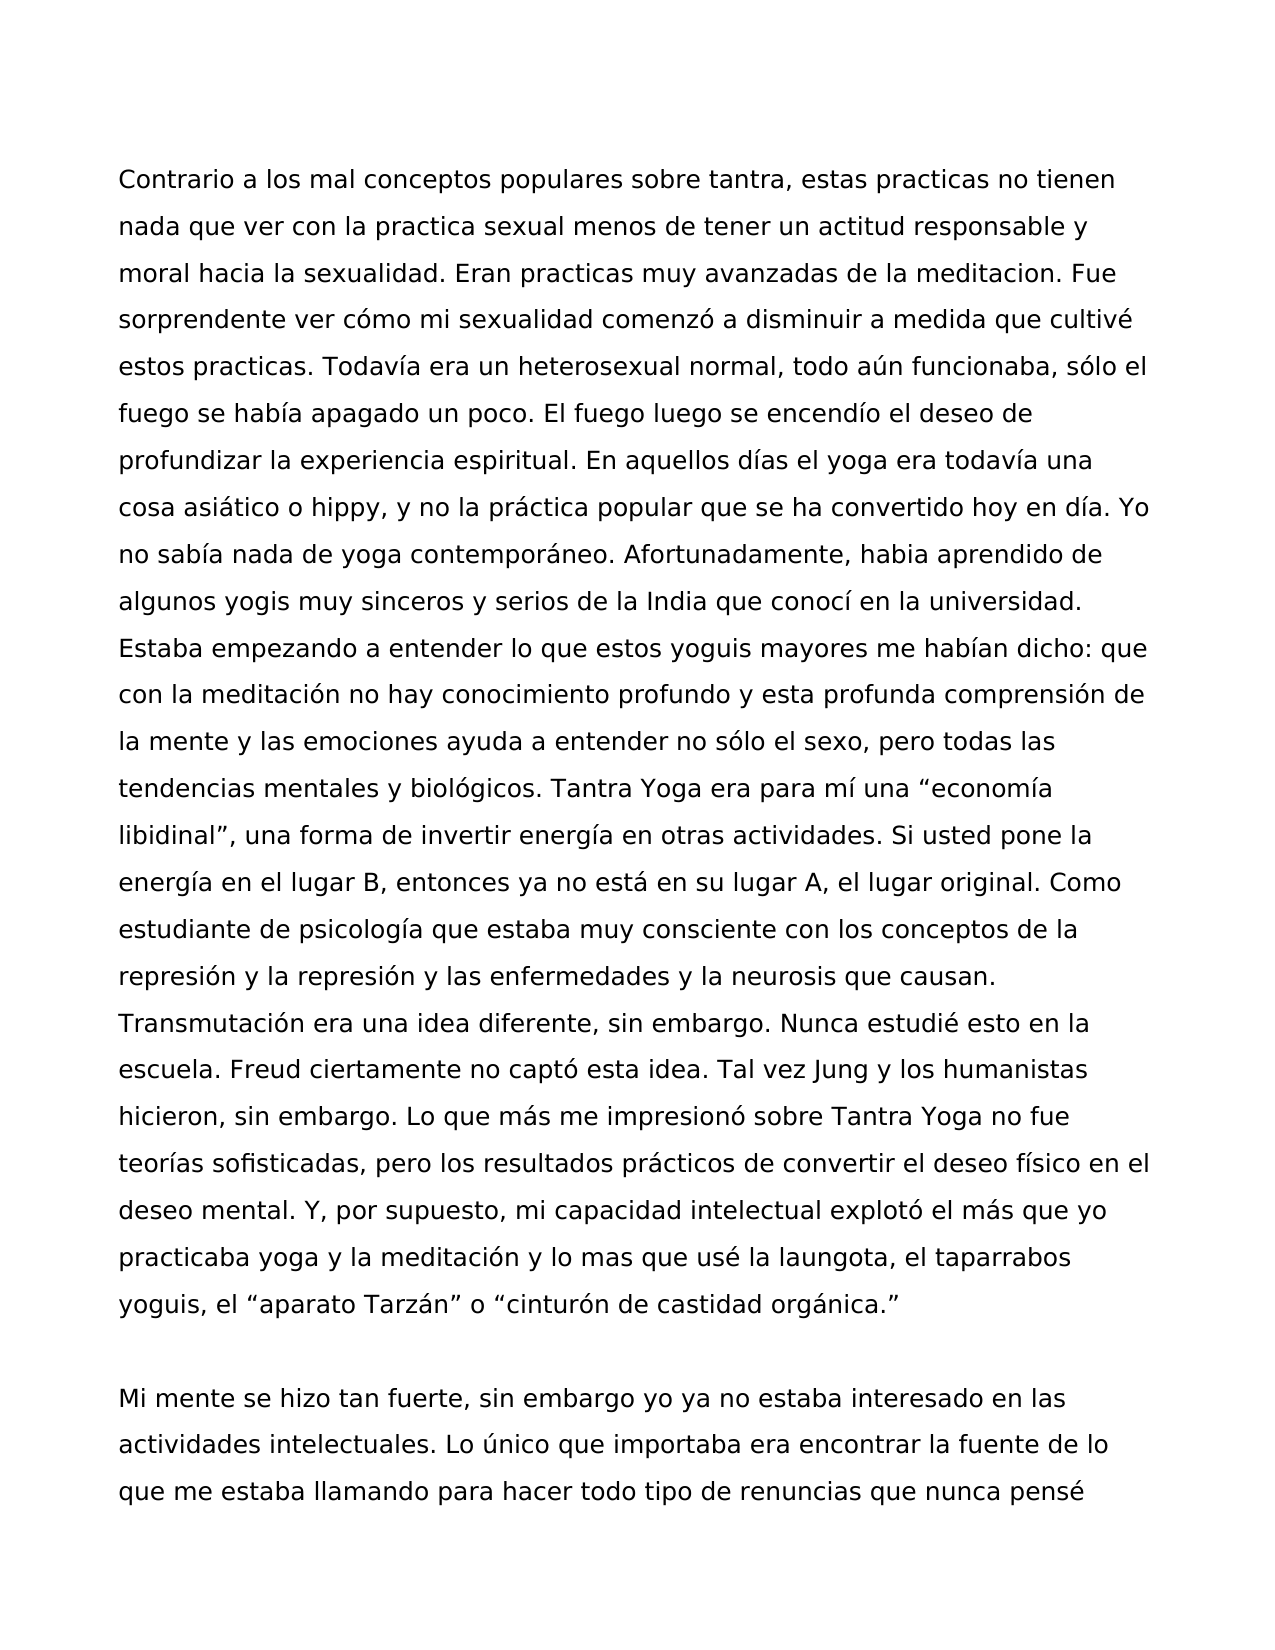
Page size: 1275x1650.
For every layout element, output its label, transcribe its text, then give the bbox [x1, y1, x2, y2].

text Contrario a los mal conceptos populares sobre tantra, estas practicas no tienen nada que ver con la practica sexual menos de tener un actitud responsable y moral hacia la sexualidad. Eran practicas muy avanzadas de la meditacion. Fue sorprendente ver cómo mi sexualidad comenzó a disminuir a medida que cultivé estos practicas. Todavía era un heterosexual normal, todo aún funcionaba, sólo el fuego se había apagado un poco. El fuego luego se encendío el deseo de profundizar la experiencia espiritual. En aquellos días el yoga era todavía una cosa asiático o hippy, y no la práctica popular que se ha convertido hoy en día. Yo no sabía nada de yoga contemporáneo. Afortunadamente, habia aprendido de algunos yogis muy sinceros y serios de la India que conocí en la universidad. Estaba empezando a entender lo que estos yoguis mayores me habían dicho: que con la meditación no hay conocimiento profundo y esta profunda comprensión de la mente y las emociones ayuda a entender no sólo el sexo, pero todas las tendencias mentales y biológicos. Tantra Yoga era para mí una “economía libidinal”, una forma de invertir energía en otras actividades. Si usted pone la energía en el lugar B, entonces ya no está en su lugar A, el lugar original. Como estudiante de psicología que estaba muy consciente con los conceptos de la represión y la represión y las enfermedades y la neurosis que causan. Transmutación era una idea diferente, sin embargo. Nunca estudié esto en la escuela. Freud ciertamente no captó esta idea. Tal vez Jung y los humanistas hicieron, sin embargo. Lo que más me impresionó sobre Tantra Yoga no fue teorías sofisticadas, pero los resultados prácticos de convertir el deseo físico en el deseo mental. Y, por supuesto, mi capacidad intelectual explotó el más que yo practicaba yoga y la meditación y lo mas que usé la laungota, el taparrabos yoguis, el “aparato Tarzán” o “cinturón de castidad orgánica.” Mi mente se hizo tan fuerte, sin embargo yo ya no estaba interesado en las actividades intelectuales. Lo único que importaba era encontrar la fuente de lo que me estaba llamando para hacer todo tipo de renuncias que nunca pensé [118, 118, 1157, 1507]
